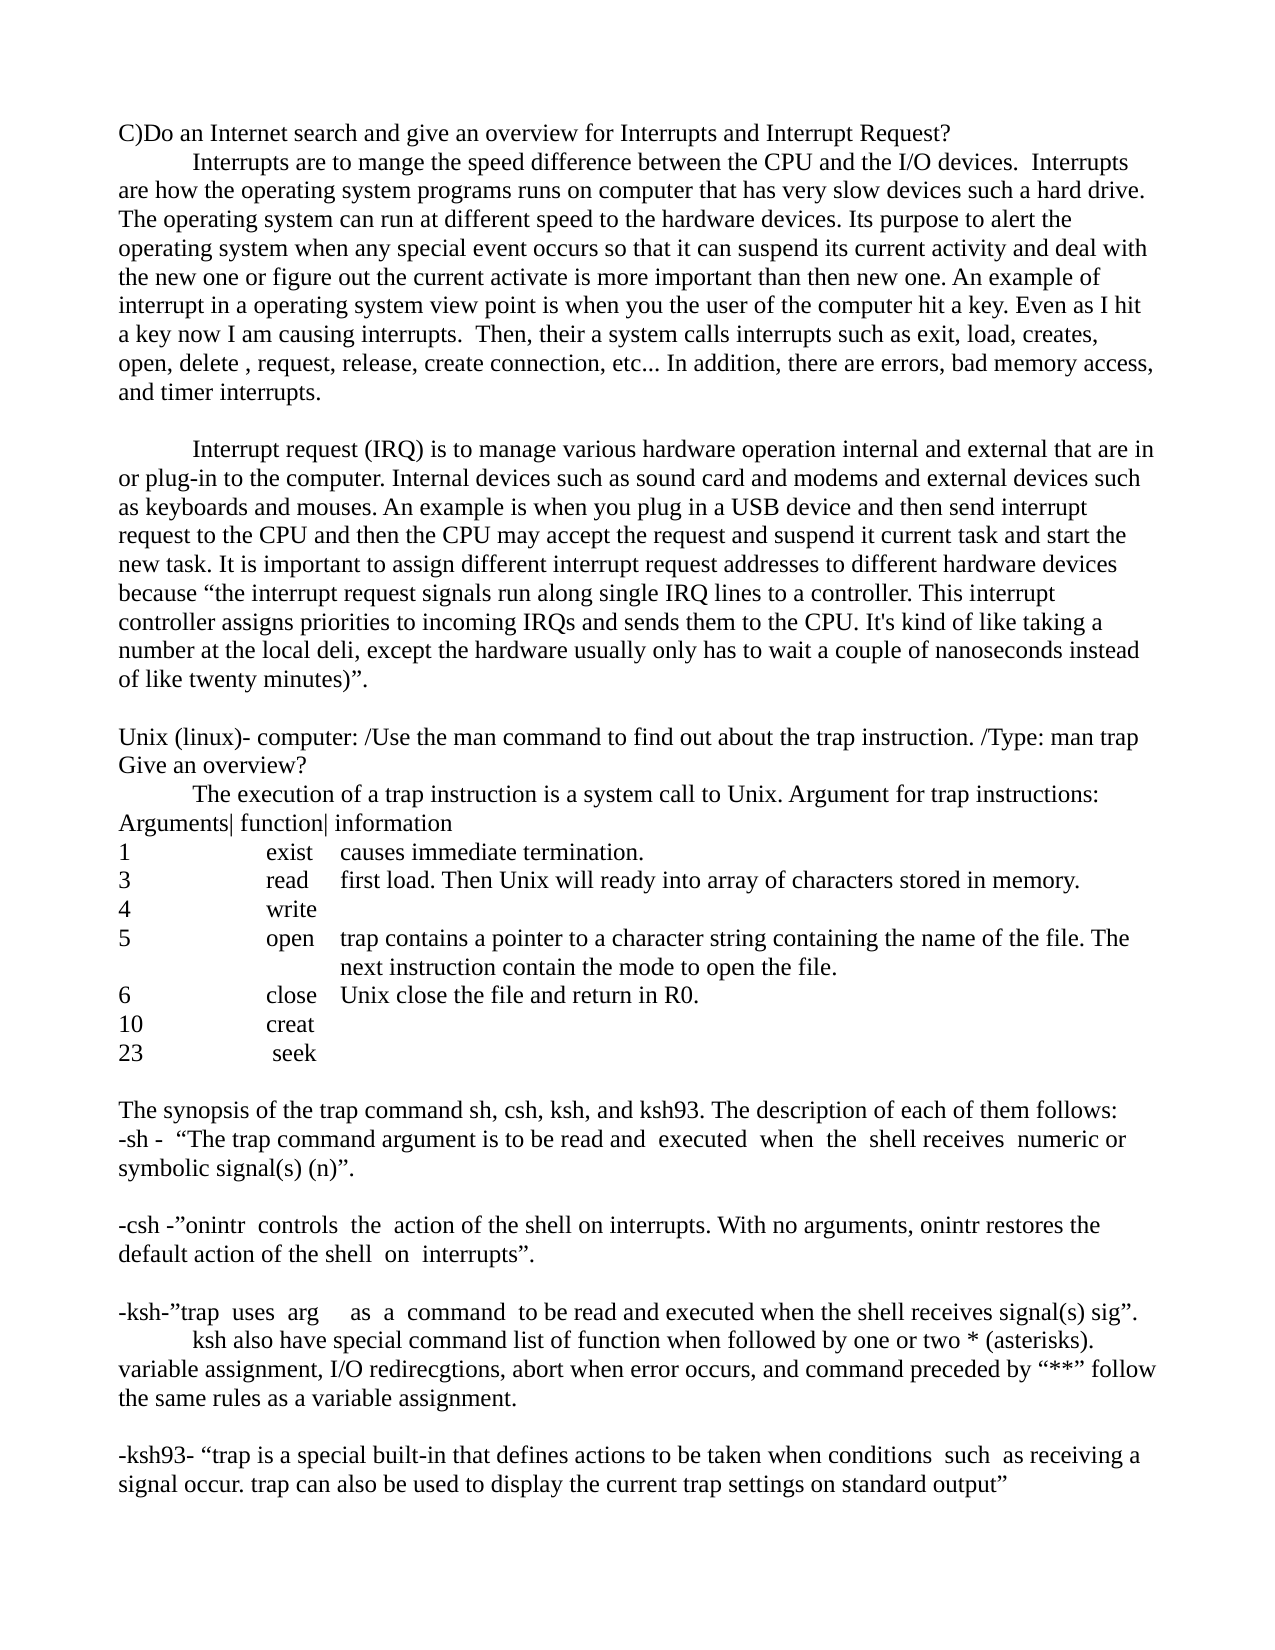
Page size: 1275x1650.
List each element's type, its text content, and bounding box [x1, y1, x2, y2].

text C)Do an Internet search and give an overview for Interrupts and Interrupt Request? [118, 118, 1157, 147]
text -ksh93- “trap is a special built-in that defines actions to be taken when conditions such as receiving a signal occur. trap can also be used to display the current trap settings on standard output” [118, 1441, 1157, 1498]
text The execution of a trap instruction is a system call to Unix. Argument for trap instructions: [118, 779, 1157, 808]
text 1 exist causes immediate termination. [118, 837, 1157, 866]
text ksh also have special command list of function when followed by one or two * (asterisks). [118, 1326, 1157, 1354]
text Interrupts are to mange the speed difference between the CPU and the I/O devices. Interrupts are how the operating system programs runs on computer that has very slow devices such a hard drive. The operating system can run at different speed to the hardware devices. Its purpose to alert the operating system when any special event occurs so that it can suspend its current activity and deal with the new one or figure out the current activate is more important than then new one. An example of interrupt in a operating system view point is when you the user of the computer hit a key. Even as I hit a key now I am causing interrupts. Then, their a system calls interrupts such as exit, load, creates, open, delete , request, release, create connection, etc... In addition, there are errors, bad memory access, and timer interrupts. [118, 147, 1157, 406]
text Arguments| function| information [118, 808, 1157, 837]
text -sh - “The trap command argument is to be read and executed when the shell receives numeric or symbolic signal(s) (n)”. [118, 1124, 1157, 1182]
text Unix (linux)- computer: /Use the man command to find out about the trap instruction. /Type: man trap [118, 722, 1157, 751]
text Give an overview? [118, 751, 1157, 779]
text 4 write [118, 894, 1157, 923]
text Interrupt request (IRQ) is to manage various hardware operation internal and external that are in or plug-in to the computer. Internal devices such as sound card and modems and external devices such as keyboards and mouses. An example is when you plug in a USB device and then send interrupt request to the CPU and then the CPU may accept the request and suspend it current task and start the new task. It is important to assign different interrupt request addresses to different hardware devices because “the interrupt request signals run along single IRQ lines to a controller. This interrupt controller assigns priorities to incoming IRQs and sends them to the CPU. It's kind of like taking a number at the local deli, except the hardware usually only has to wait a couple of nanoseconds instead of like twenty minutes)”. [118, 434, 1157, 693]
text 3 read first load. Then Unix will ready into array of characters stored in memory. [118, 866, 1157, 894]
text -ksh-”trap uses arg as a command to be read and executed when the shell receives signal(s) sig”. [118, 1297, 1157, 1326]
text The synopsis of the trap command sh, csh, ksh, and ksh93. The description of each of them follows: [118, 1096, 1157, 1124]
text 10 creat [118, 1009, 1157, 1038]
text 6 close Unix close the file and return in R0. [118, 981, 1157, 1009]
text 5 open trap contains a pointer to a character string containing the name of the file. The next instruction contain the mode to open the file. [118, 923, 1157, 981]
text -csh -”onintr controls the action of the shell on interrupts. With no arguments, onintr restores the default action of the shell on interrupts”. [118, 1211, 1157, 1268]
text variable assignment, I/O redirecgtions, abort when error occurs, and command preceded by “**” follow the same rules as a variable assignment. [118, 1354, 1157, 1412]
text 23 seek [118, 1038, 1157, 1067]
